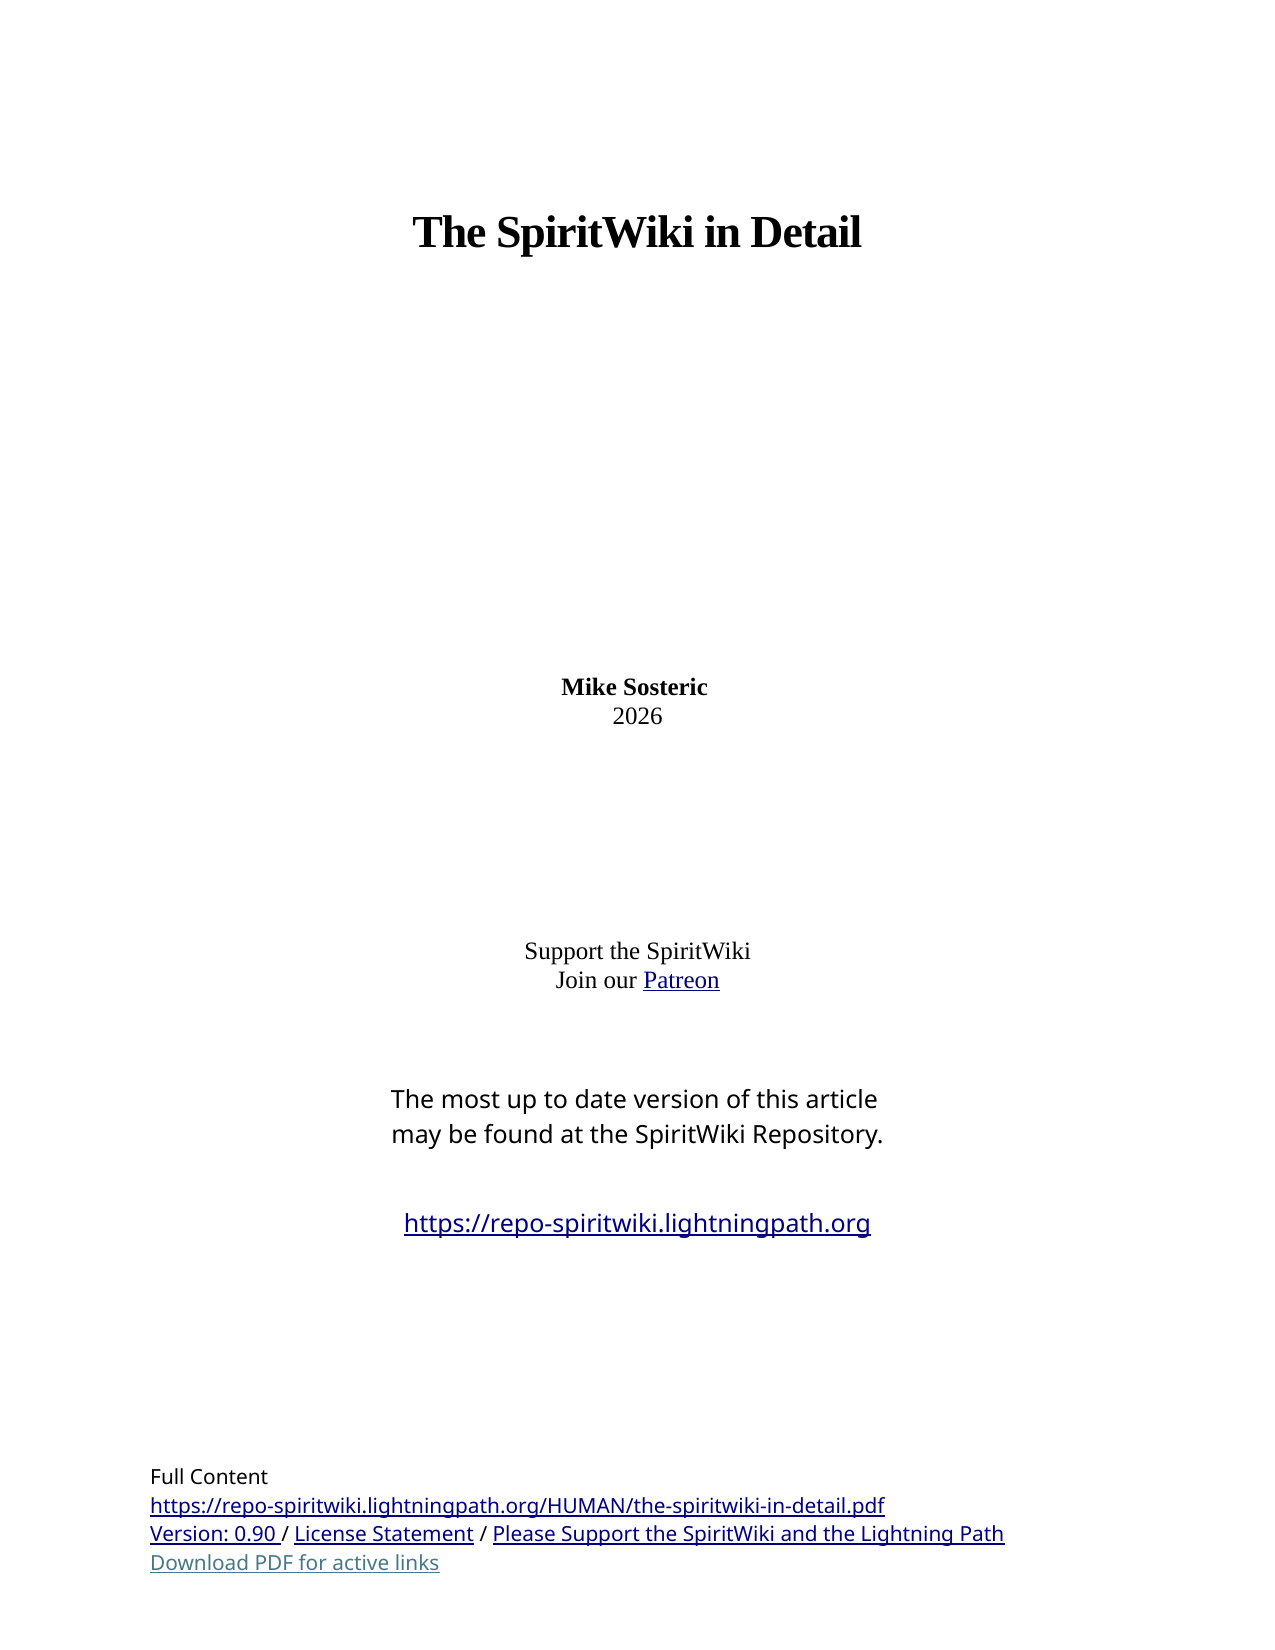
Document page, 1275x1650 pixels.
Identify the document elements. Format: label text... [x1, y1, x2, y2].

text Mike Sosteric 2026 [150, 672, 1125, 730]
text The most up to date version of this article may be found at the SpiritWiki Repository. [150, 1082, 1125, 1150]
text https://repo-spiritwiki.lightningpath.org [150, 1205, 1125, 1239]
title The SpiritWiki in Detail [150, 205, 1125, 258]
text Support the SpiritWiki Join our Patreon [150, 936, 1125, 993]
